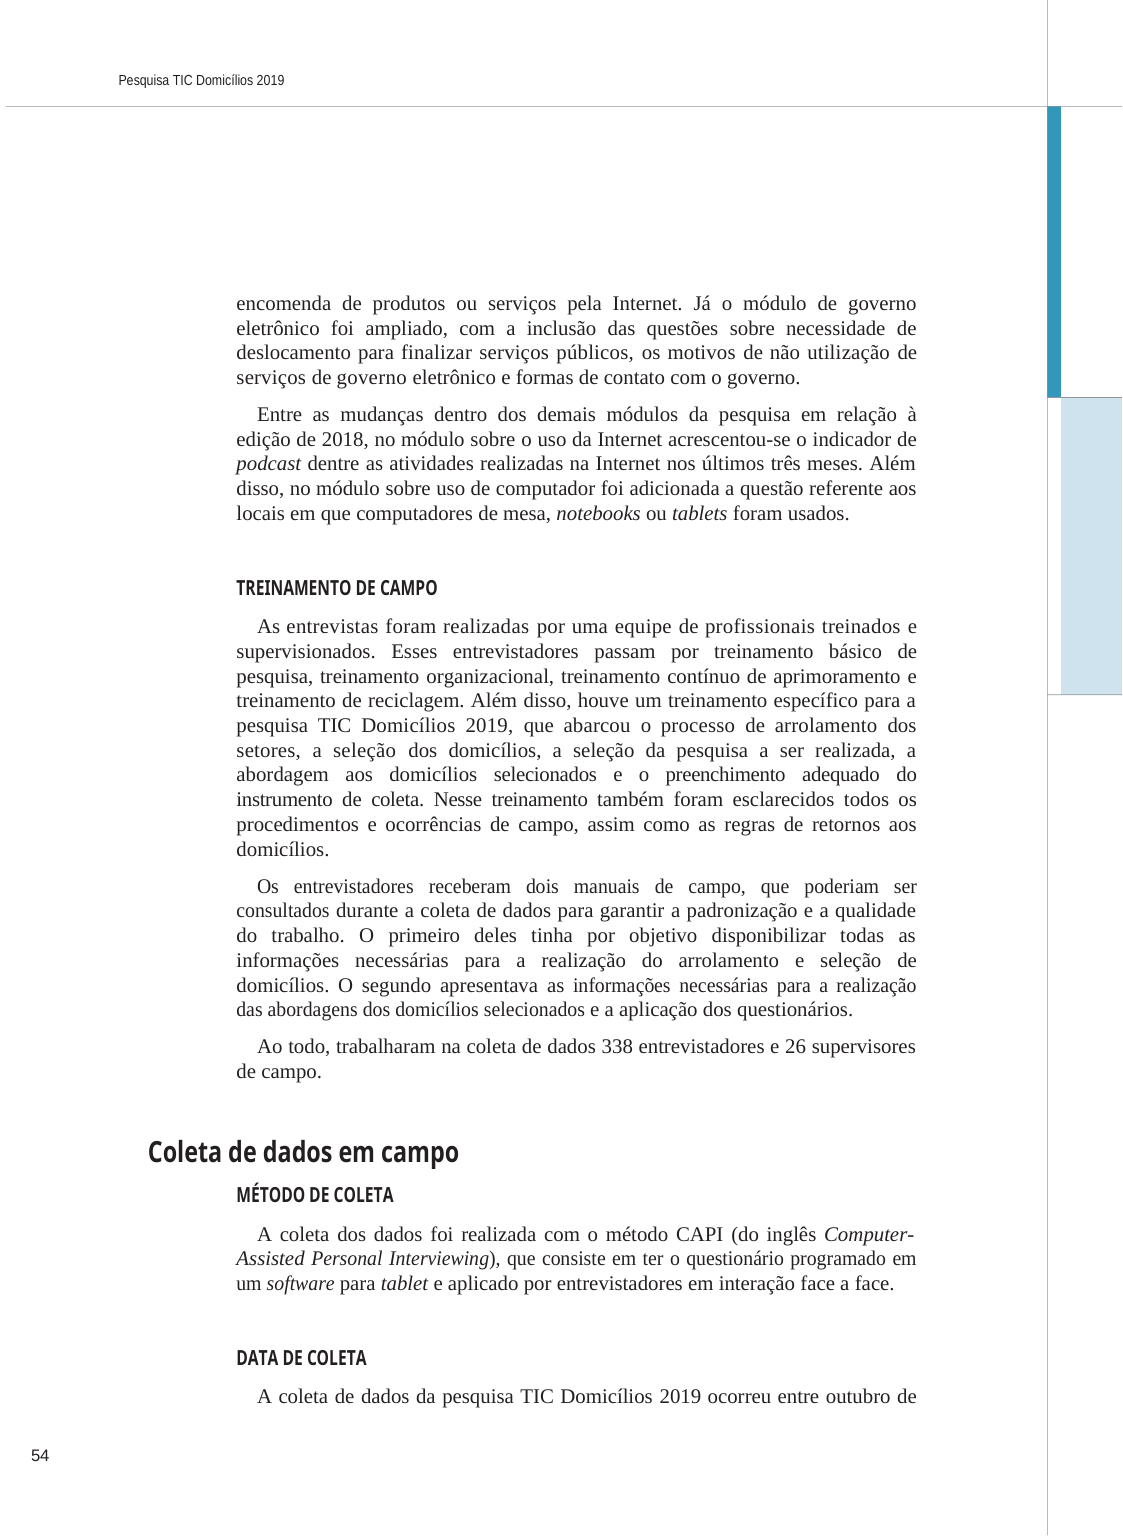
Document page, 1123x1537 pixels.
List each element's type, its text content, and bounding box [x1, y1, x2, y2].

text Entre as mudanças dentro dos demais módulos da pesquisa em relação à edição de 2018, no módulo sobre o uso da Internet acrescentou-se o indicador de podcast dentre as atividades realizadas na Internet nos últimos três meses. Além disso, no módulo sobre uso de computador foi adicionada a questão referente aos locais em que computadores de mesa, notebooks ou tablets foram usados. [236, 402, 917, 525]
subtitle MÉTODO DE COLETA [236, 1180, 1047, 1209]
subtitle [1048, 1180, 1075, 1209]
subtitle [1048, 1343, 1075, 1372]
subtitle TREINAMENTO DE CAMPO [236, 573, 1047, 601]
subtitle DATA DE COLETA [236, 1343, 1047, 1372]
subtitle [1048, 1131, 1075, 1171]
text A coleta dos dados foi realizada com o método CAPI (do inglês Computer-Assisted Personal Interviewing), que consiste em ter o questionário programado em um software para tablet e aplicado por entrevistadores em interação face a face. [236, 1222, 916, 1295]
text encomenda de produtos ou serviços pela Internet. Já o módulo de governo eletrônico foi ampliado, com a inclusão das questões sobre necessidade de deslocamento para finalizar serviços públicos, os motivos de não utilização de serviços de governo eletrônico e formas de contato com o governo. [236, 291, 917, 389]
text A coleta de dados da pesquisa TIC Domicílios 2019 ocorreu entre outubro de [236, 1384, 916, 1408]
subtitle Coleta de dados em campo [148, 1131, 1047, 1171]
text Os entrevistadores receberam dois manuais de campo, que poderiam ser consultados durante a coleta de dados para garantir a padronização e a qualidade do trabalho. O primeiro deles tinha por objetivo disponibilizar todas as informações necessárias para a realização do arrolamento e seleção de domicílios. O segundo apresentava as informações necessárias para a realização das abordagens dos domicílios selecionados e a aplicação dos questionários. [236, 874, 917, 1021]
text Ao todo, trabalharam na coleta de dados 338 entrevistadores e 26 supervisores de campo. [236, 1034, 917, 1083]
text As entrevistas foram realizadas por uma equipe de profissionais treinados e supervisionados. Esses entrevistadores passam por treinamento básico de pesquisa, treinamento organizacional, treinamento contínuo de aprimoramento e treinamento de reciclagem. Além disso, houve um treinamento específico para a pesquisa TIC Domicílios 2019, que abarcou o processo de arrolamento dos setores, a seleção dos domicílios, a seleção da pesquisa a ser realizada, a abordagem aos domicílios selecionados e o preenchimento adequado do instrumento de coleta. Nesse treinamento também foram esclarecidos todos os procedimentos e ocorrências de campo, assim como as regras de retornos aos domicílios. [236, 614, 917, 861]
